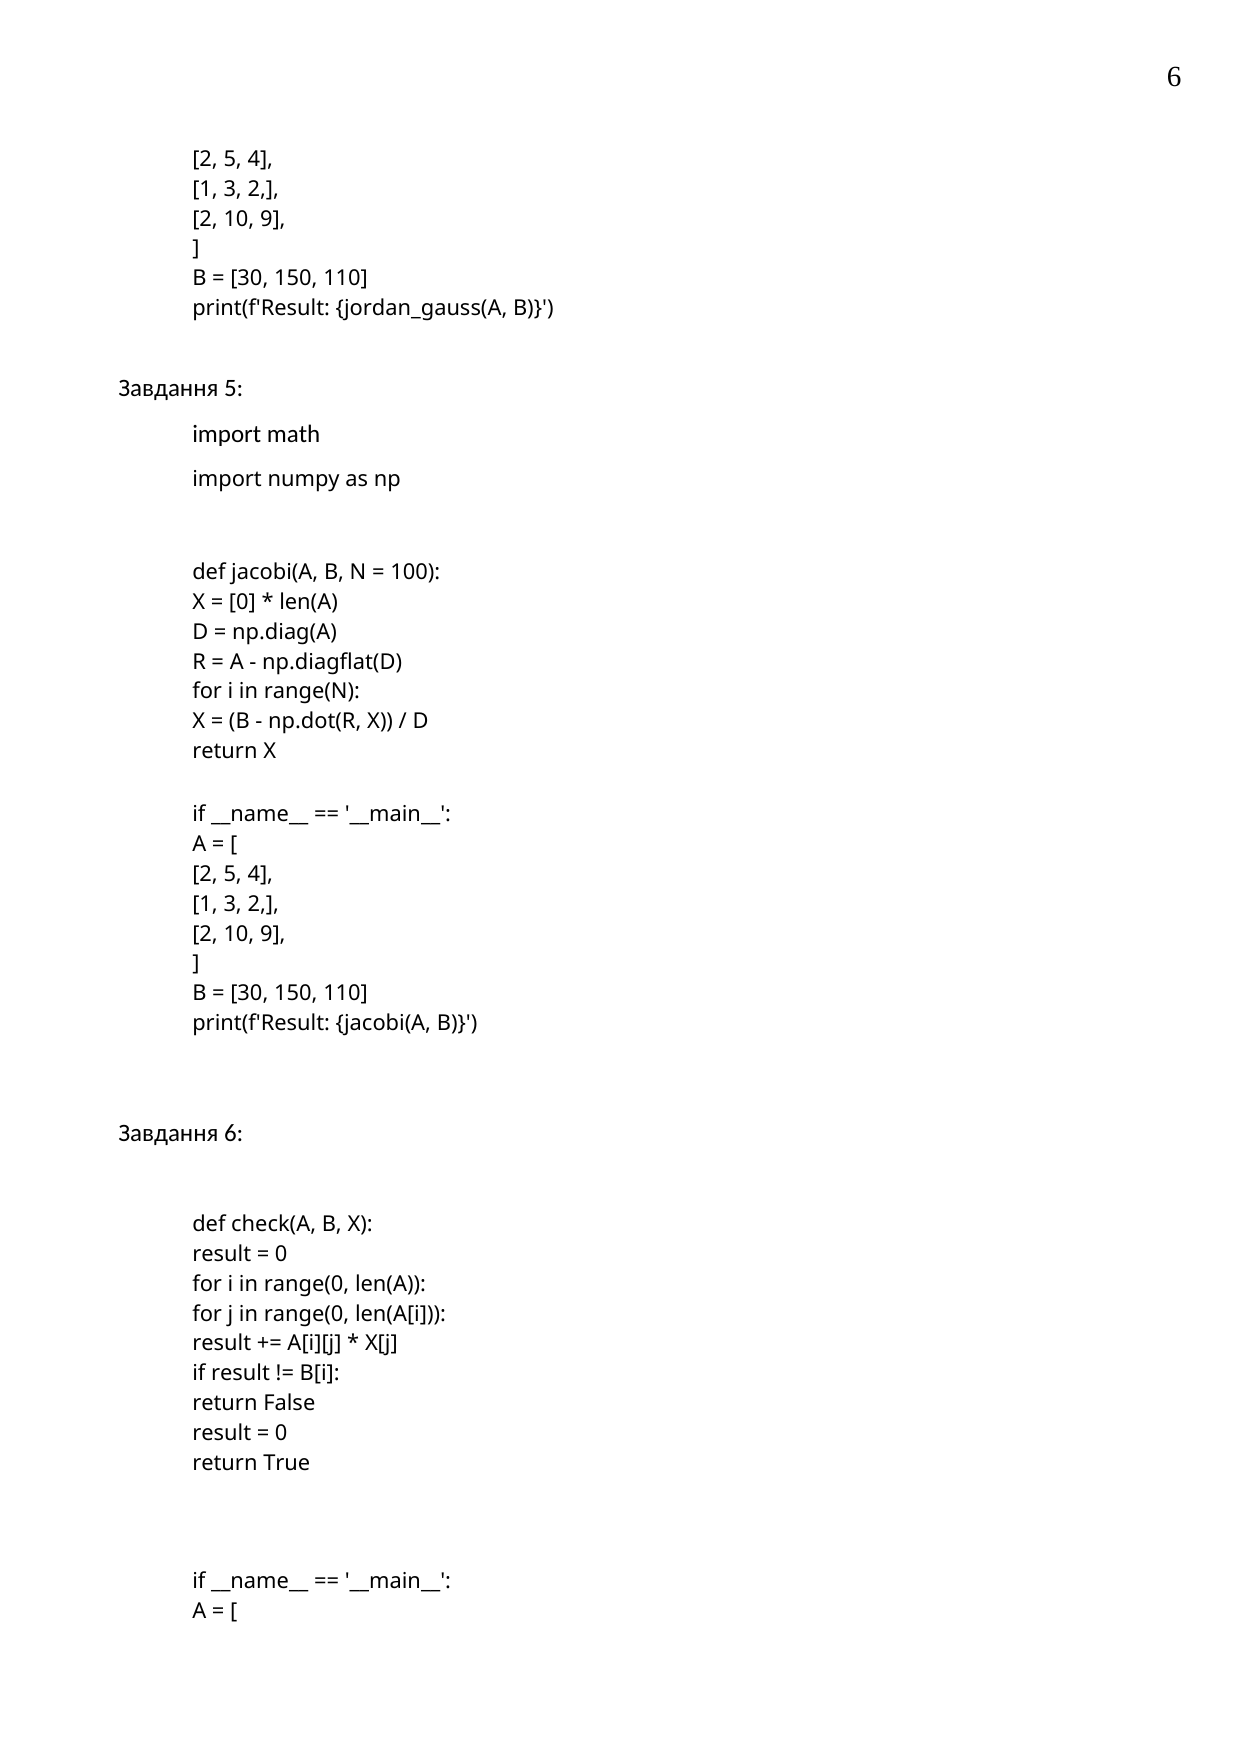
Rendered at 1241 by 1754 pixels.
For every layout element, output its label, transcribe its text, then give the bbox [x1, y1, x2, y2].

text return False [118, 1387, 1181, 1417]
text return X [118, 735, 1181, 765]
text print(f'Result: {jordan_gauss(A, B)}') [118, 292, 1181, 322]
text [2, 10, 9], [118, 202, 1181, 232]
text A = [ [118, 1595, 1181, 1625]
text A = [ [118, 828, 1181, 858]
text R = A - np.diagflat(D) [118, 646, 1181, 675]
text if __name__ == '__main__': [118, 798, 1181, 828]
text for i in range(N): [118, 675, 1181, 705]
text Завдання 6: [118, 1117, 1167, 1147]
text for j in range(0, len(A[i])): [118, 1298, 1181, 1327]
text import math [118, 418, 1167, 448]
text if __name__ == '__main__': [118, 1565, 1181, 1595]
text X = (B - np.dot(R, X)) / D [118, 705, 1181, 735]
text [1, 3, 2,], [118, 888, 1181, 917]
text print(f'Result: {jacobi(A, B)}') [118, 1007, 1181, 1037]
text B = [30, 150, 110] [118, 977, 1181, 1007]
text D = np.diag(A) [118, 616, 1181, 646]
text B = [30, 150, 110] [118, 262, 1181, 292]
text X = [0] * len(A) [118, 586, 1181, 616]
text import numpy as np [118, 463, 1181, 493]
text if result != B[i]: [118, 1357, 1181, 1387]
text ] [118, 947, 1181, 977]
text def jacobi(A, B, N = 100): [118, 556, 1181, 586]
text result += A[i][j] * X[j] [118, 1327, 1181, 1357]
text Завдання 5: [118, 372, 1167, 402]
text [1, 3, 2,], [118, 173, 1181, 202]
text result = 0 [118, 1238, 1181, 1268]
text def check(A, B, X): [118, 1208, 1181, 1238]
text for i in range(0, len(A)): [118, 1268, 1181, 1298]
text result = 0 [118, 1417, 1181, 1447]
text [2, 10, 9], [118, 917, 1181, 947]
text ] [118, 232, 1181, 262]
text [2, 5, 4], [118, 143, 1181, 173]
text return True [118, 1447, 1181, 1476]
text [2, 5, 4], [118, 858, 1181, 888]
